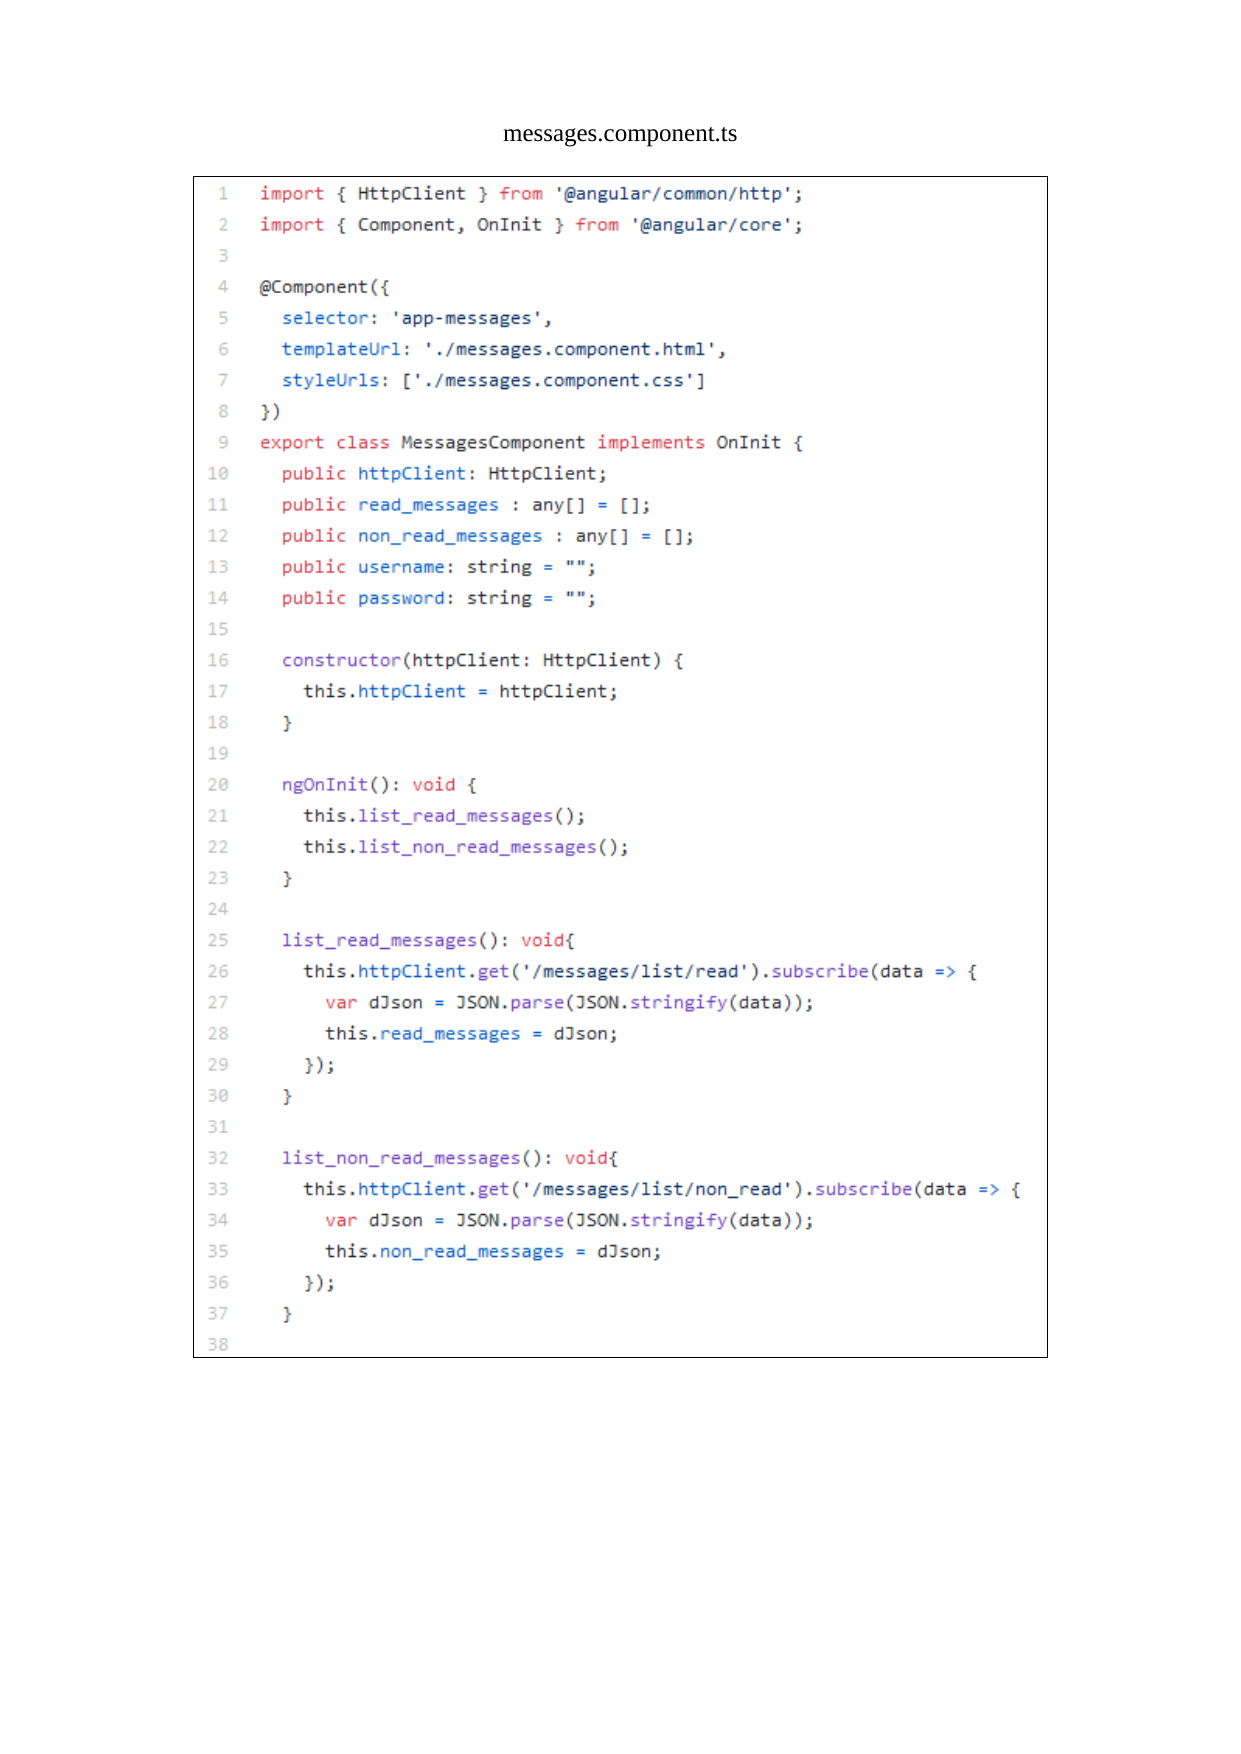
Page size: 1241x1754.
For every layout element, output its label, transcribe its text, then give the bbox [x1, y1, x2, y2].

text messages.component.ts [118, 118, 1122, 147]
picture [195, 178, 1045, 1354]
